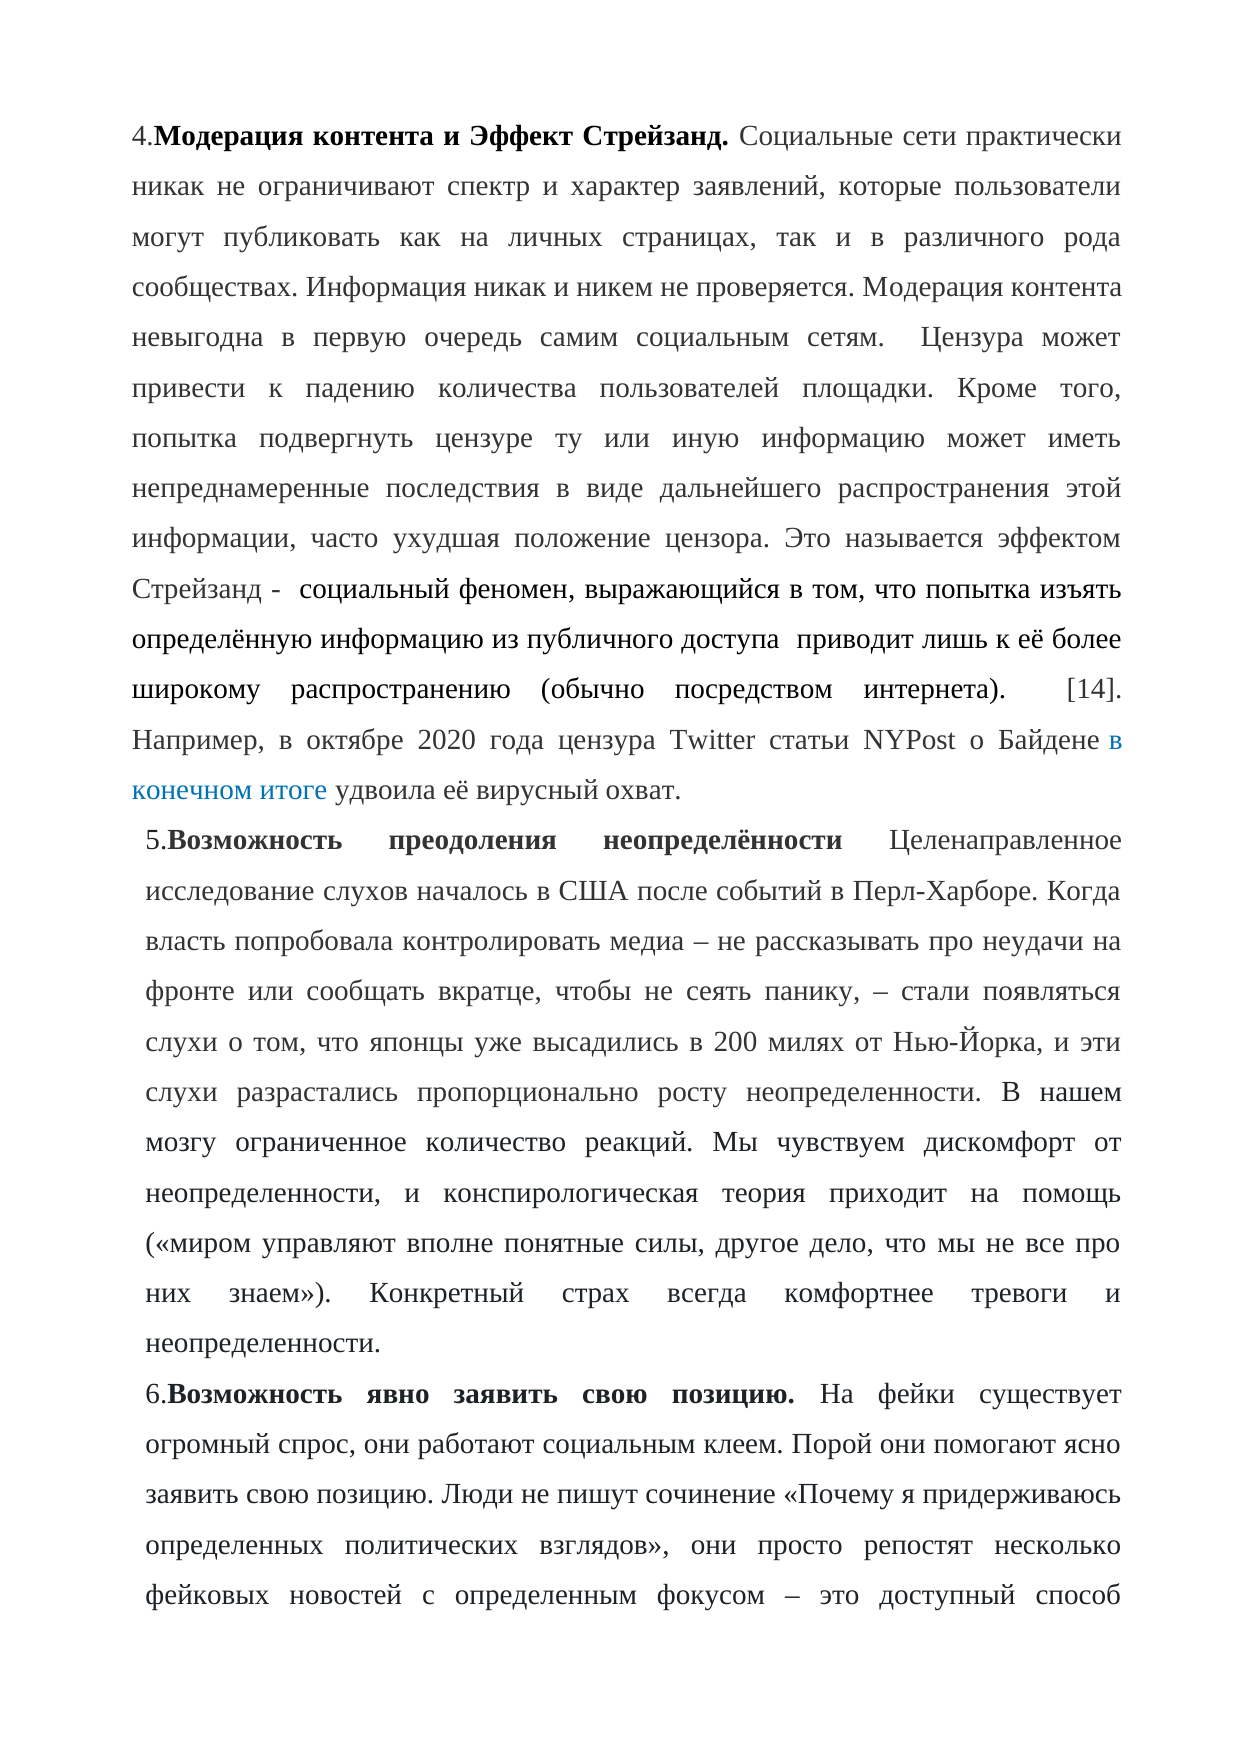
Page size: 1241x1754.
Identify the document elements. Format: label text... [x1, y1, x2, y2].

list Возможность преодоления неопределённости Целенаправленное исследование слухов началось в США после событий в Перл-Харборе. Когда власть попробовала контролировать медиа – не рассказывать про неудачи на фронте или сообщать вкратце, чтобы не сеять панику, – стали появляться слухи о том, что японцы уже высадились в 200 милях от Нью-Йорка, и эти слухи разрастались пропорционально росту неопределенности. В нашем мозгу ограниченное количество реакций. Мы чувствуем дискомфорт от неопределенности, и конспирологическая теория приходит на помощь («миром управляют вполне понятные силы, другое дело, что мы не все про них знаем»). Конкретный страх всегда комфортнее тревоги и неопределенности. [132, 822, 1122, 1359]
list Возможность явно заявить свою позицию. На фейки существует огромный спрос, они работают социальным клеем. Порой они помогают ясно заявить свою позицию. Люди не пишут сочинение «Почему я придерживаюсь определенных политических взглядов», они просто репостят несколько фейковых новостей с определенным фокусом – это доступный способ [132, 1376, 1122, 1611]
list Модерация контента и Эффект Стрейзанд. Социальные сети практически никак не ограничивают спектр и характер заявлений, которые пользователи могут публиковать как на личных страницах, так и в различного рода сообществах. Информация никак и никем не проверяется. Модерация контента невыгодна в первую очередь самим социальным сетям. Цензура может привести к падению количества пользователей площадки. Кроме того, попытка подвергнуть цензуре ту или иную информацию может иметь непреднамеренные последствия в виде дальнейшего распространения этой информации, часто ухудшая положение цензора. Это называется эффектом Стрейзанд - социальный феномен, выражающийся в том, что попытка изъять определённую информацию из публичного доступа приводит лишь к её более широкому распространению (обычно посредством интернета). [14]. Например, в октябре 2020 года цензура Twitter статьи NYPost о Байдене в конечном итоге удвоила её вирусный охват. [118, 118, 1122, 806]
